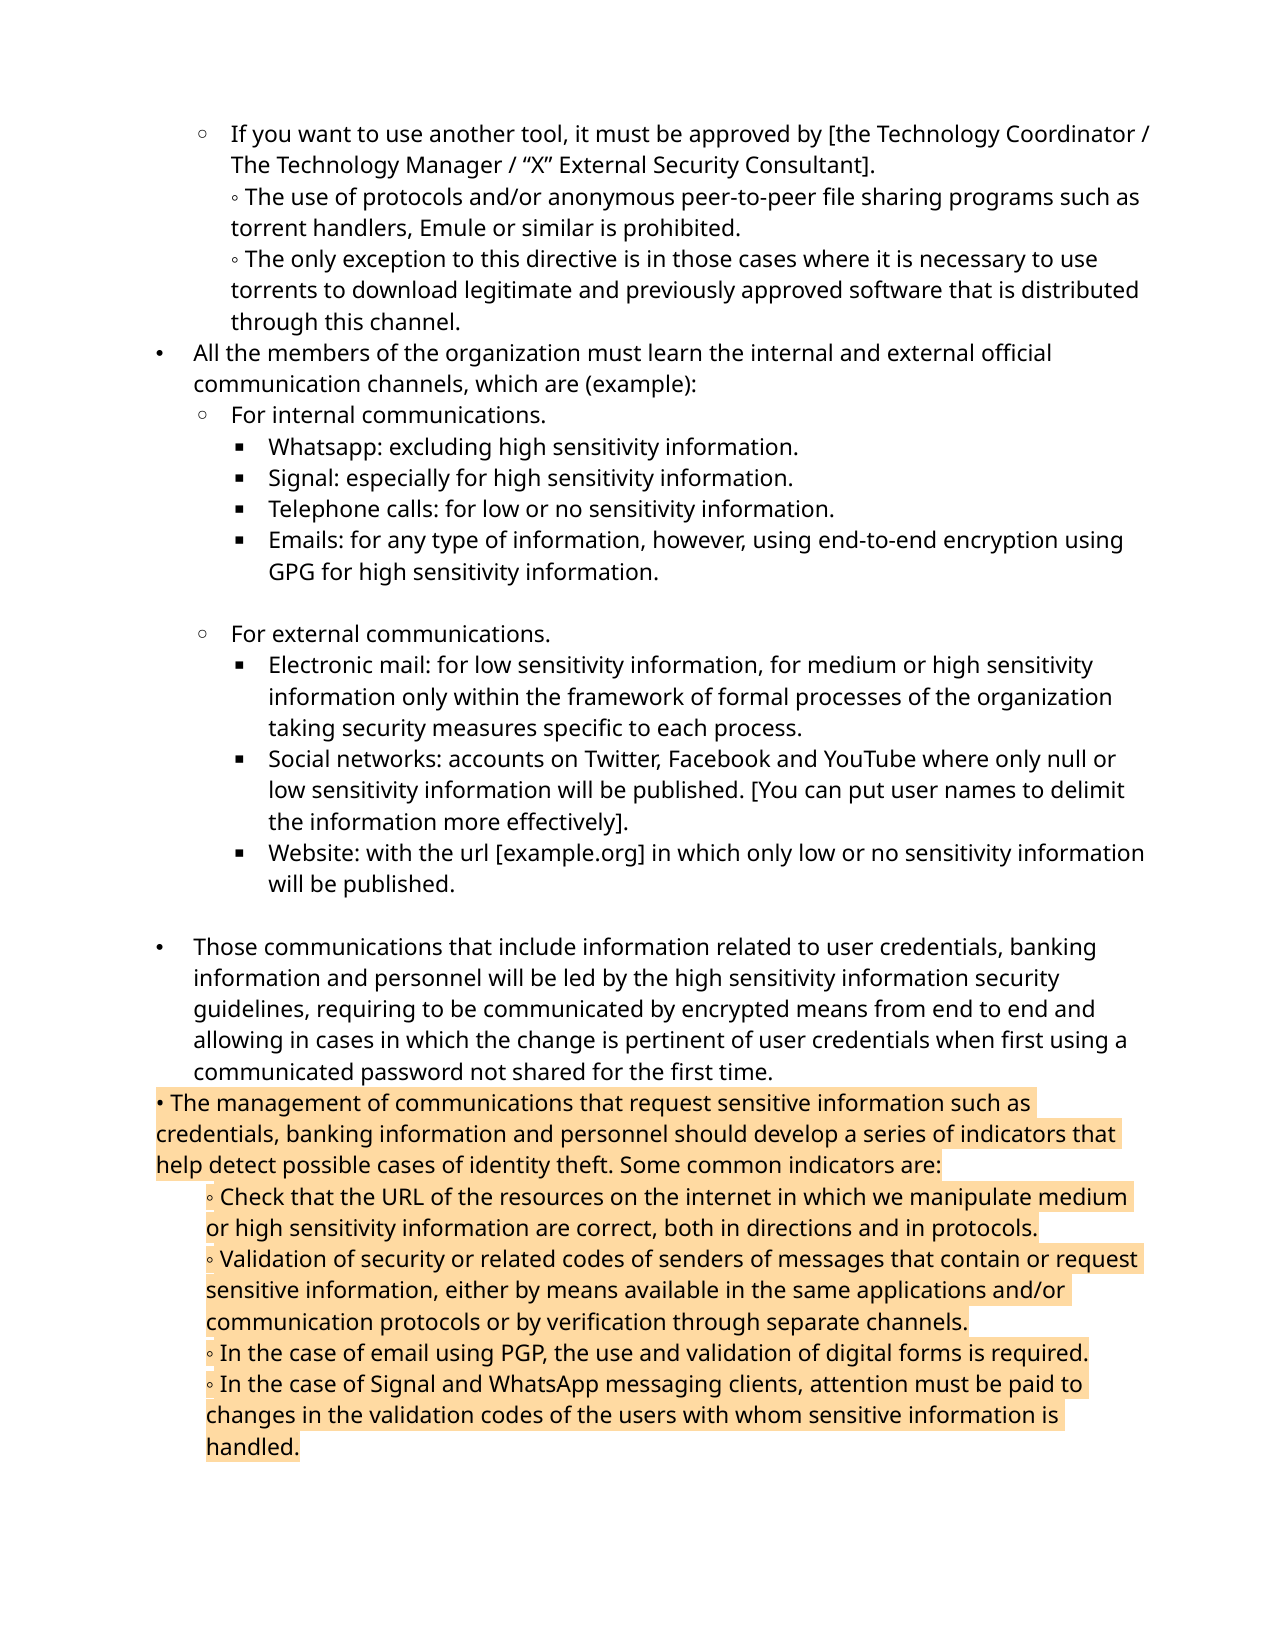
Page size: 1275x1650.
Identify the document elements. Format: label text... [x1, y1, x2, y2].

list All the members of the organization must learn the internal and external official communication channels, which are (example): [156, 337, 1157, 399]
list Those communications that include information related to user credentials, banking information and personnel will be led by the high sensitivity information security guidelines, requiring to be communicated by encrypted means from end to end and allowing in cases in which the change is pertinent of user credentials when first using a communicated password not shared for the first time. [156, 931, 1157, 1087]
text ◦ Check that the URL of the resources on the internet in which we manipulate medium or high sensitivity information are correct, both in directions and in protocols. [206, 1181, 1157, 1243]
text ◦ Validation of security or related codes of senders of messages that contain or request sensitive information, either by means available in the same applications and/or communication protocols or by verification through separate channels. [206, 1243, 1157, 1337]
list For external communications. [193, 618, 1157, 649]
list Social networks: accounts on Twitter, Facebook and YouTube where only null or low sensitivity information will be published. [You can put user names to delimit the information more effectively]. [231, 743, 1157, 837]
text ◦ The use of protocols and/or anonymous peer-to-peer file sharing programs such as torrent handlers, Emule or similar is prohibited. [231, 181, 1157, 243]
list Electronic mail: for low sensitivity information, for medium or high sensitivity information only within the framework of formal processes of the organization taking security measures specific to each process. [231, 649, 1157, 743]
list Whatsapp: excluding high sensitivity information. [231, 431, 1157, 462]
text ◦ In the case of email using PGP, the use and validation of digital forms is required. [206, 1337, 1157, 1368]
list If you want to use another tool, it must be approved by [the Technology Coordinator / The Technology Manager / “X” External Security Consultant]. [193, 118, 1157, 181]
list Website: with the url [example.org] in which only low or no sensitivity information will be published. [231, 837, 1157, 899]
list Telephone calls: for low or no sensitivity information. [231, 493, 1157, 524]
text ◦ The only exception to this directive is in those cases where it is necessary to use torrents to download legitimate and previously approved software that is distributed through this channel. [231, 243, 1157, 337]
list Emails: for any type of information, however, using end-to-end encryption using GPG for high sensitivity information. [231, 524, 1157, 587]
text ◦ In the case of Signal and WhatsApp messaging clients, attention must be paid to changes in the validation codes of the users with whom sensitive information is handled. [206, 1368, 1157, 1462]
text • The management of communications that request sensitive information such as credentials, banking information and personnel should develop a series of indicators that help detect possible cases of identity theft. Some common indicators are: [156, 1087, 1157, 1181]
list Signal: especially for high sensitivity information. [231, 462, 1157, 493]
list For internal communications. [193, 399, 1157, 431]
